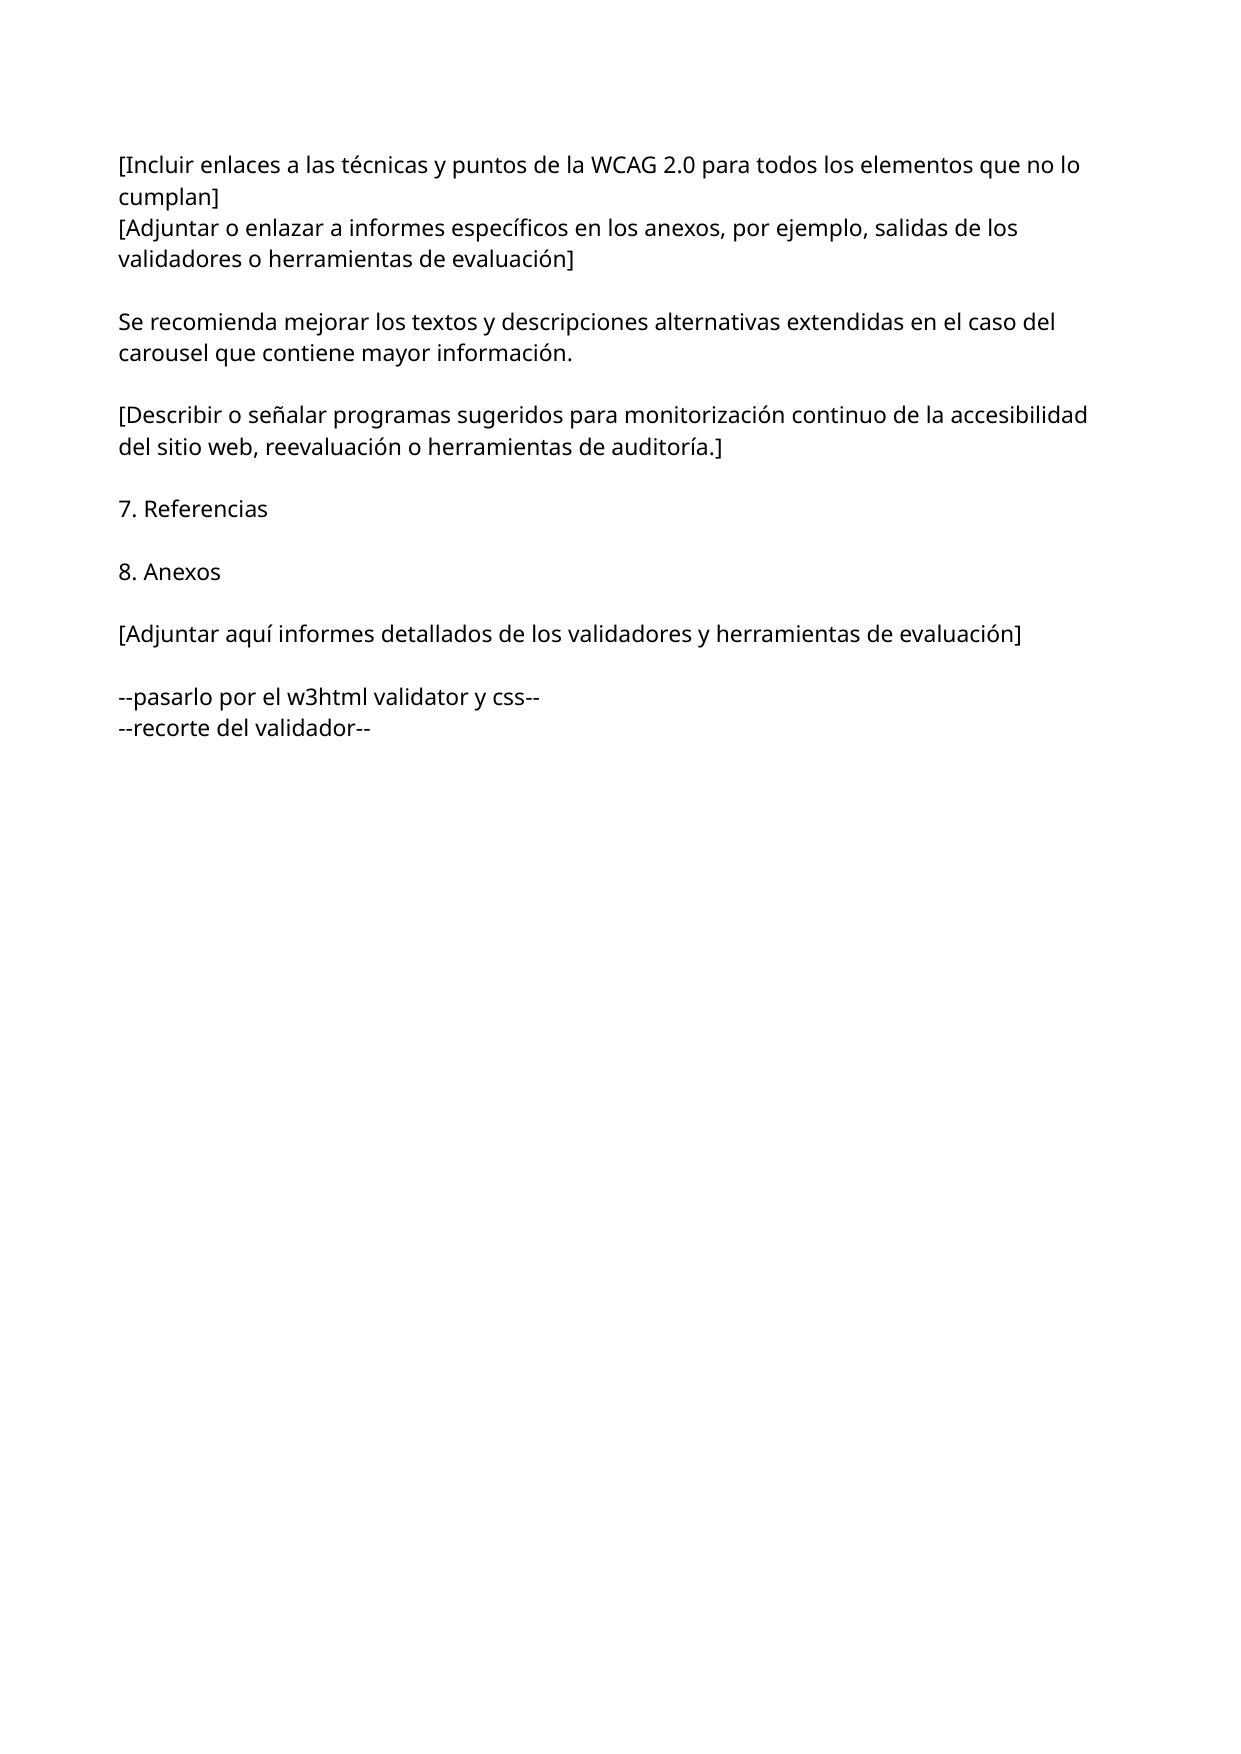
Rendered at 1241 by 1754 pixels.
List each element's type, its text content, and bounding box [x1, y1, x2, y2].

text [Adjuntar o enlazar a informes específicos en los anexos, por ejemplo, salidas de los validadores o herramientas de evaluación] [118, 212, 1122, 274]
text [Incluir enlaces a las técnicas y puntos de la WCAG 2.0 para todos los elementos que no lo cumplan] [118, 149, 1122, 212]
text --recorte del validador-- [118, 712, 1122, 743]
text --pasarlo por el w3html validator y css-- [118, 681, 1122, 712]
text 8. Anexos [118, 556, 1122, 587]
text Se recomienda mejorar los textos y descripciones alternativas extendidas en el caso del carousel que contiene mayor información. [118, 306, 1122, 368]
text [Describir o señalar programas sugeridos para monitorización continuo de la accesibilidad del sitio web, reevaluación o herramientas de auditoría.] [118, 399, 1122, 462]
text 7. Referencias [118, 493, 1122, 524]
text [Adjuntar aquí informes detallados de los validadores y herramientas de evaluación] [118, 618, 1122, 649]
